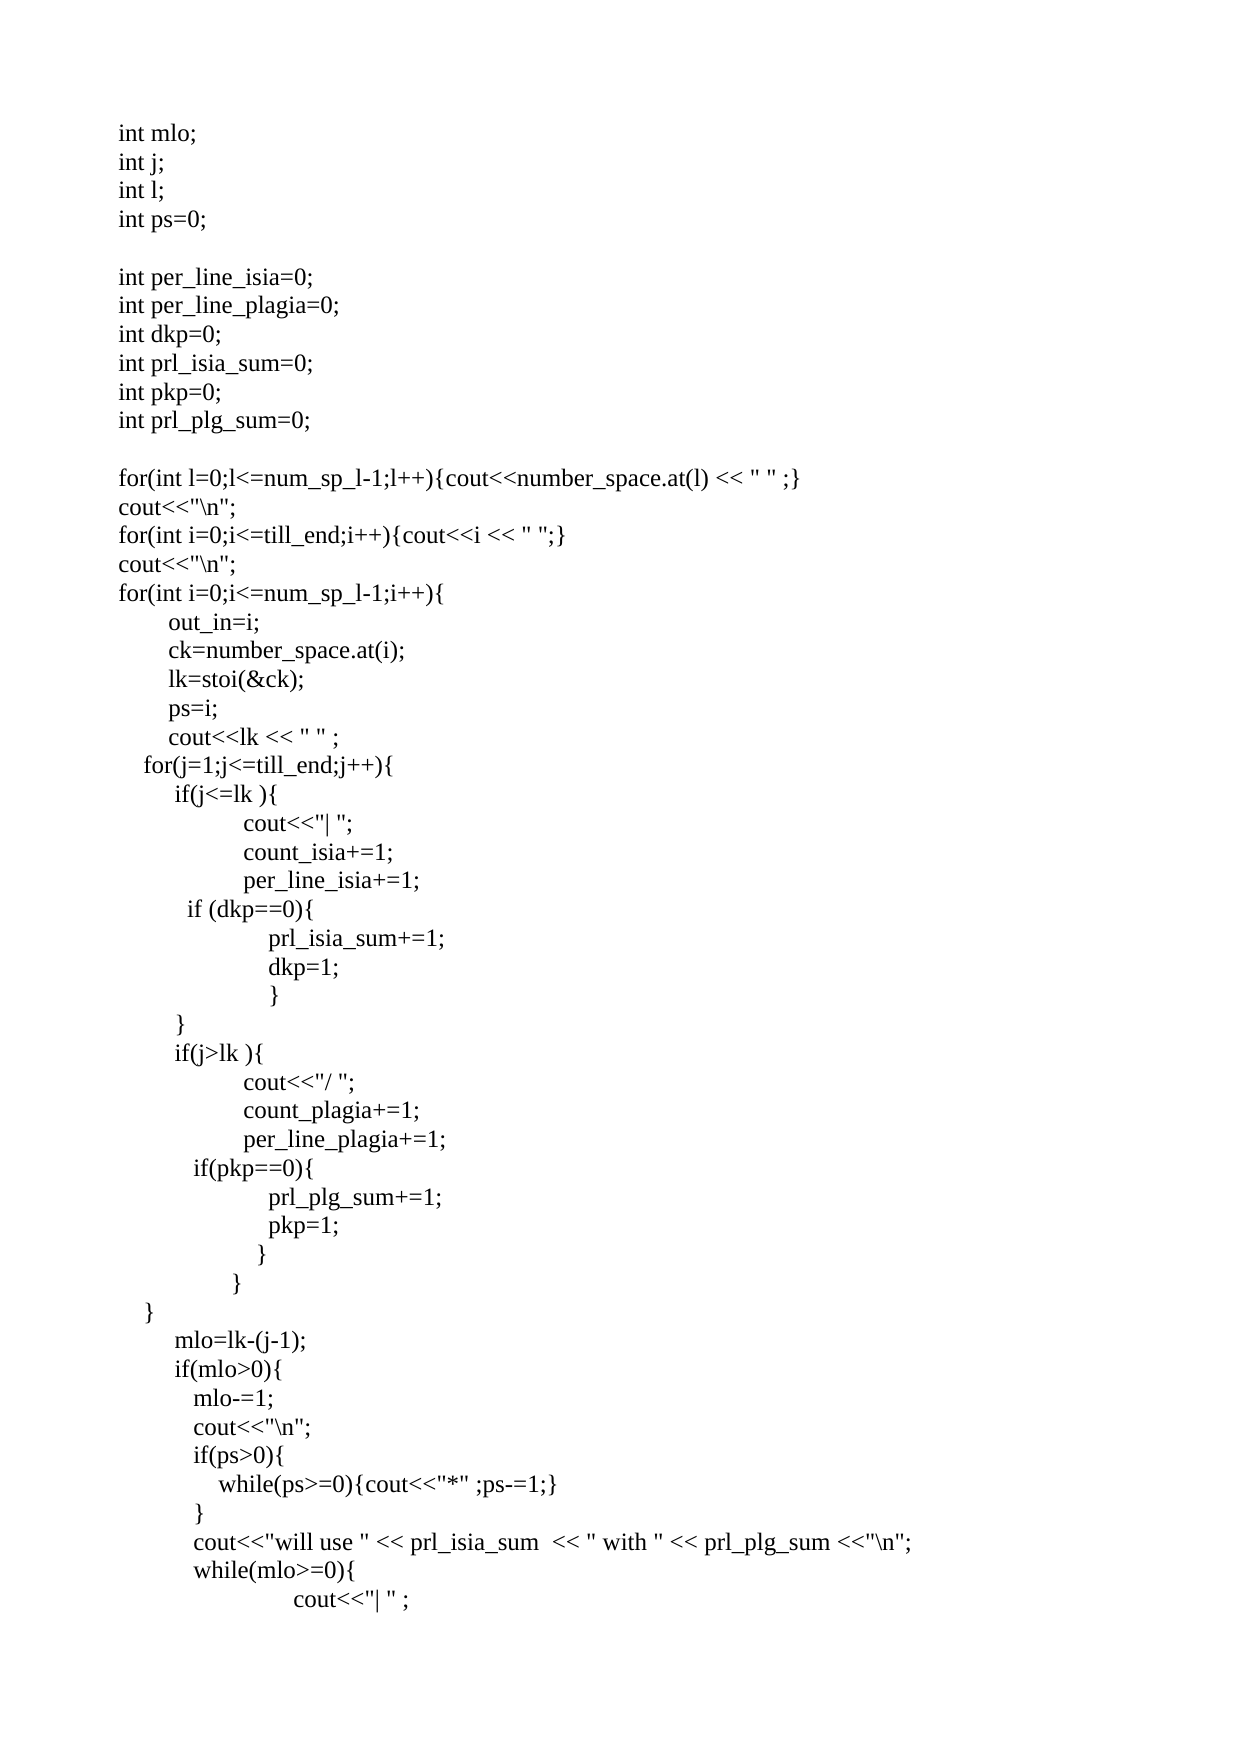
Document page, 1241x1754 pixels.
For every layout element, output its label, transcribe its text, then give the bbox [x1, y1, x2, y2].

text if (dkp==0){ [118, 894, 1122, 923]
text } [118, 1498, 1122, 1527]
text mlo-=1; [118, 1383, 1122, 1412]
text int dkp=0; [118, 319, 1122, 348]
text int l; [118, 176, 1122, 204]
text for(int i=0;i<=num_sp_l-1;i++){ [118, 578, 1122, 607]
text } [118, 1297, 1122, 1326]
text count_isia+=1; [118, 837, 1122, 866]
text int ps=0; [118, 204, 1122, 233]
text cout<<"| " ; [118, 1584, 1122, 1613]
text int prl_isia_sum=0; [118, 348, 1122, 377]
text if(j<=lk ){ [118, 779, 1122, 808]
text } [118, 1009, 1122, 1038]
text mlo=lk-(j-1); [118, 1326, 1122, 1354]
text dkp=1; [118, 952, 1122, 981]
text prl_isia_sum+=1; [118, 923, 1122, 952]
text out_in=i; [118, 607, 1122, 636]
text for(int l=0;l<=num_sp_l-1;l++){cout<<number_space.at(l) << " " ;} [118, 463, 1122, 492]
text int pkp=0; [118, 377, 1122, 406]
text int mlo; [118, 118, 1122, 147]
text if(j>lk ){ [118, 1038, 1122, 1067]
text prl_plg_sum+=1; [118, 1182, 1122, 1211]
text int per_line_isia=0; [118, 262, 1122, 291]
text cout<<"\n"; [118, 1412, 1122, 1441]
text count_plagia+=1; [118, 1096, 1122, 1124]
text lk=stoi(&ck); [118, 664, 1122, 693]
text } [118, 1239, 1122, 1268]
text ps=i; [118, 693, 1122, 722]
text per_line_plagia+=1; [118, 1124, 1122, 1153]
text while(mlo>=0){ [118, 1556, 1122, 1584]
text } [118, 1268, 1122, 1297]
text int per_line_plagia=0; [118, 291, 1122, 319]
text for(int i=0;i<=till_end;i++){cout<<i << " ";} [118, 521, 1122, 549]
text per_line_isia+=1; [118, 866, 1122, 894]
text if(ps>0){ [118, 1441, 1122, 1469]
text int j; [118, 147, 1122, 176]
text int prl_plg_sum=0; [118, 406, 1122, 434]
text if(mlo>0){ [118, 1354, 1122, 1383]
text cout<<"| "; [118, 808, 1122, 837]
text ck=number_space.at(i); [118, 636, 1122, 664]
text cout<<lk << " " ; [118, 722, 1122, 751]
text cout<<"\n"; [118, 549, 1122, 578]
text cout<<"will use " << prl_isia_sum << " with " << prl_plg_sum <<"\n"; [118, 1527, 1122, 1556]
text cout<<"\n"; [118, 492, 1122, 521]
text } [118, 981, 1122, 1009]
text for(j=1;j<=till_end;j++){ [118, 751, 1122, 779]
text pkp=1; [118, 1211, 1122, 1239]
text while(ps>=0){cout<<"*" ;ps-=1;} [118, 1469, 1122, 1498]
text cout<<"/ "; [118, 1067, 1122, 1096]
text if(pkp==0){ [118, 1153, 1122, 1182]
